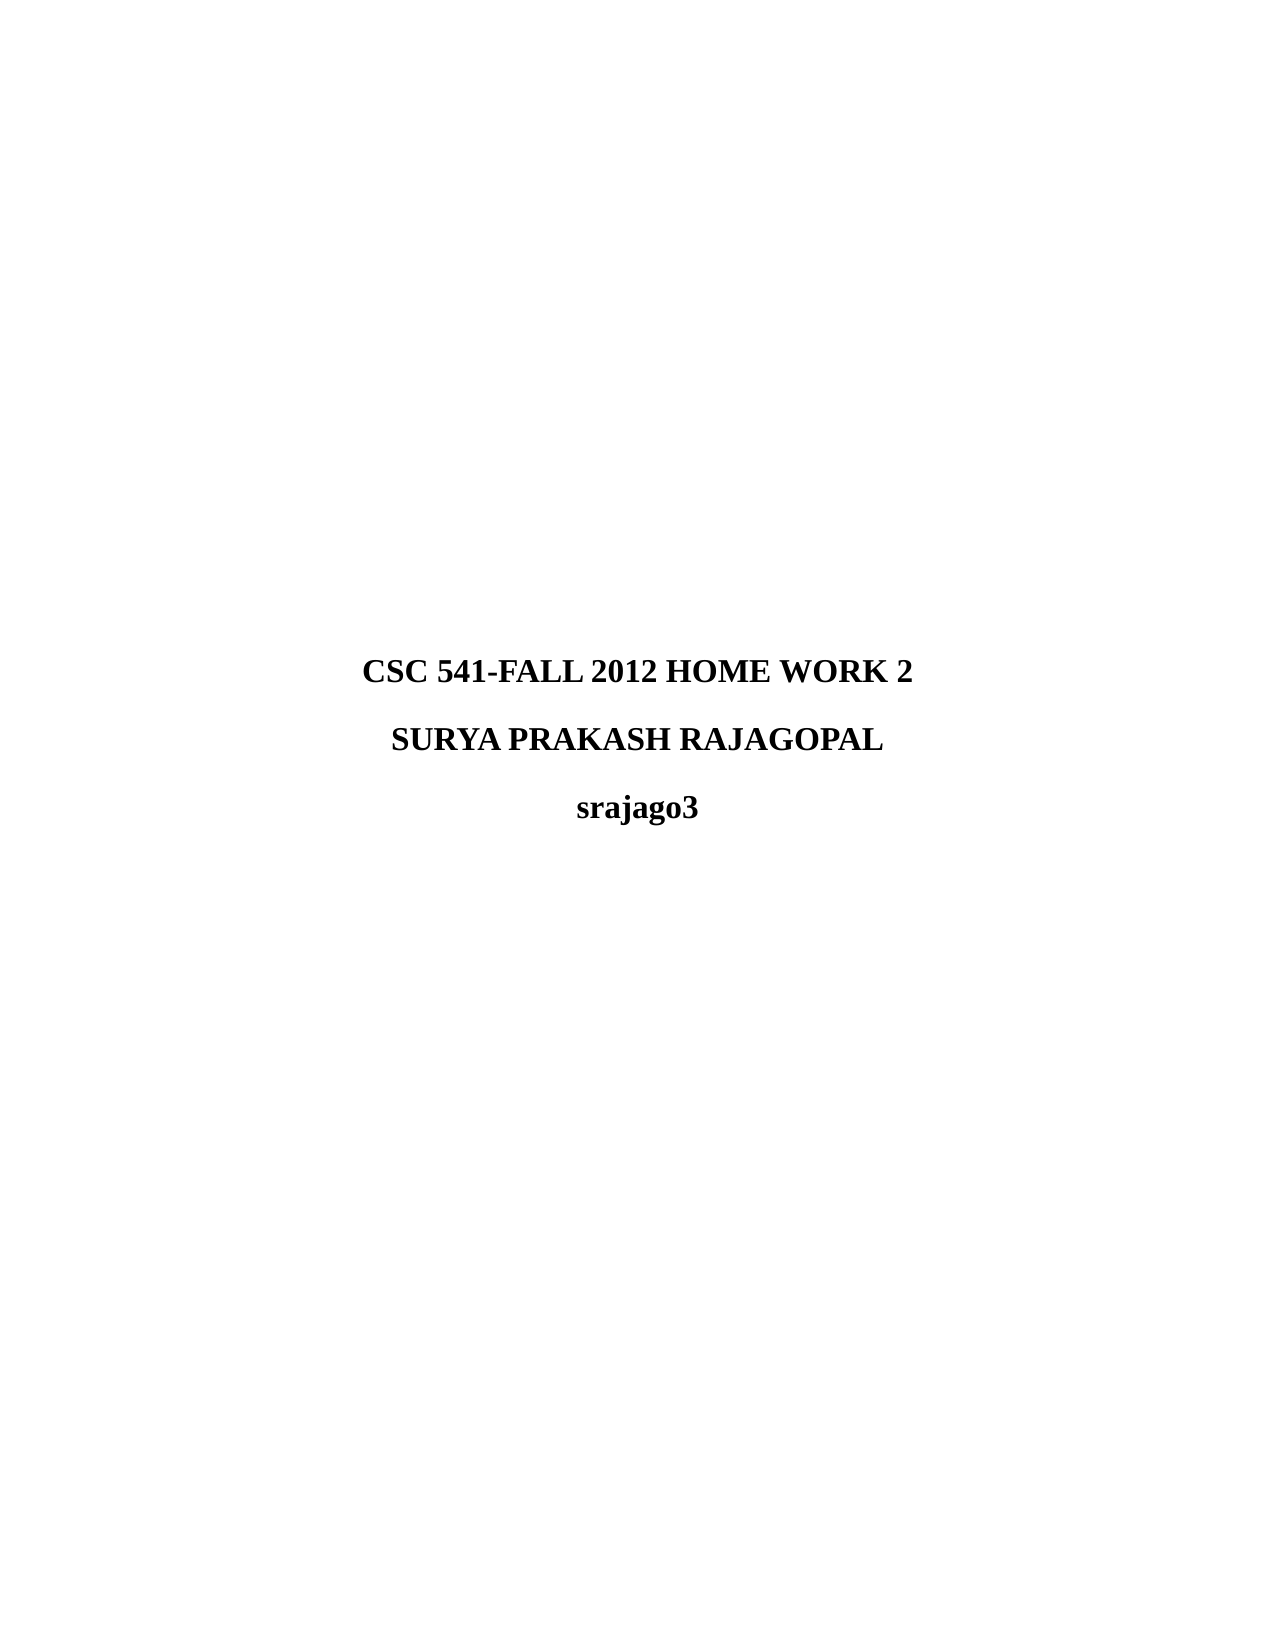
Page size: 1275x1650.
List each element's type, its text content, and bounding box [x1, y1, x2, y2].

text SURYA PRAKASH RAJAGOPAL [118, 719, 1157, 758]
text srajago3 [118, 787, 1157, 826]
text CSC 541-FALL 2012 HOME WORK 2 [118, 652, 1157, 690]
